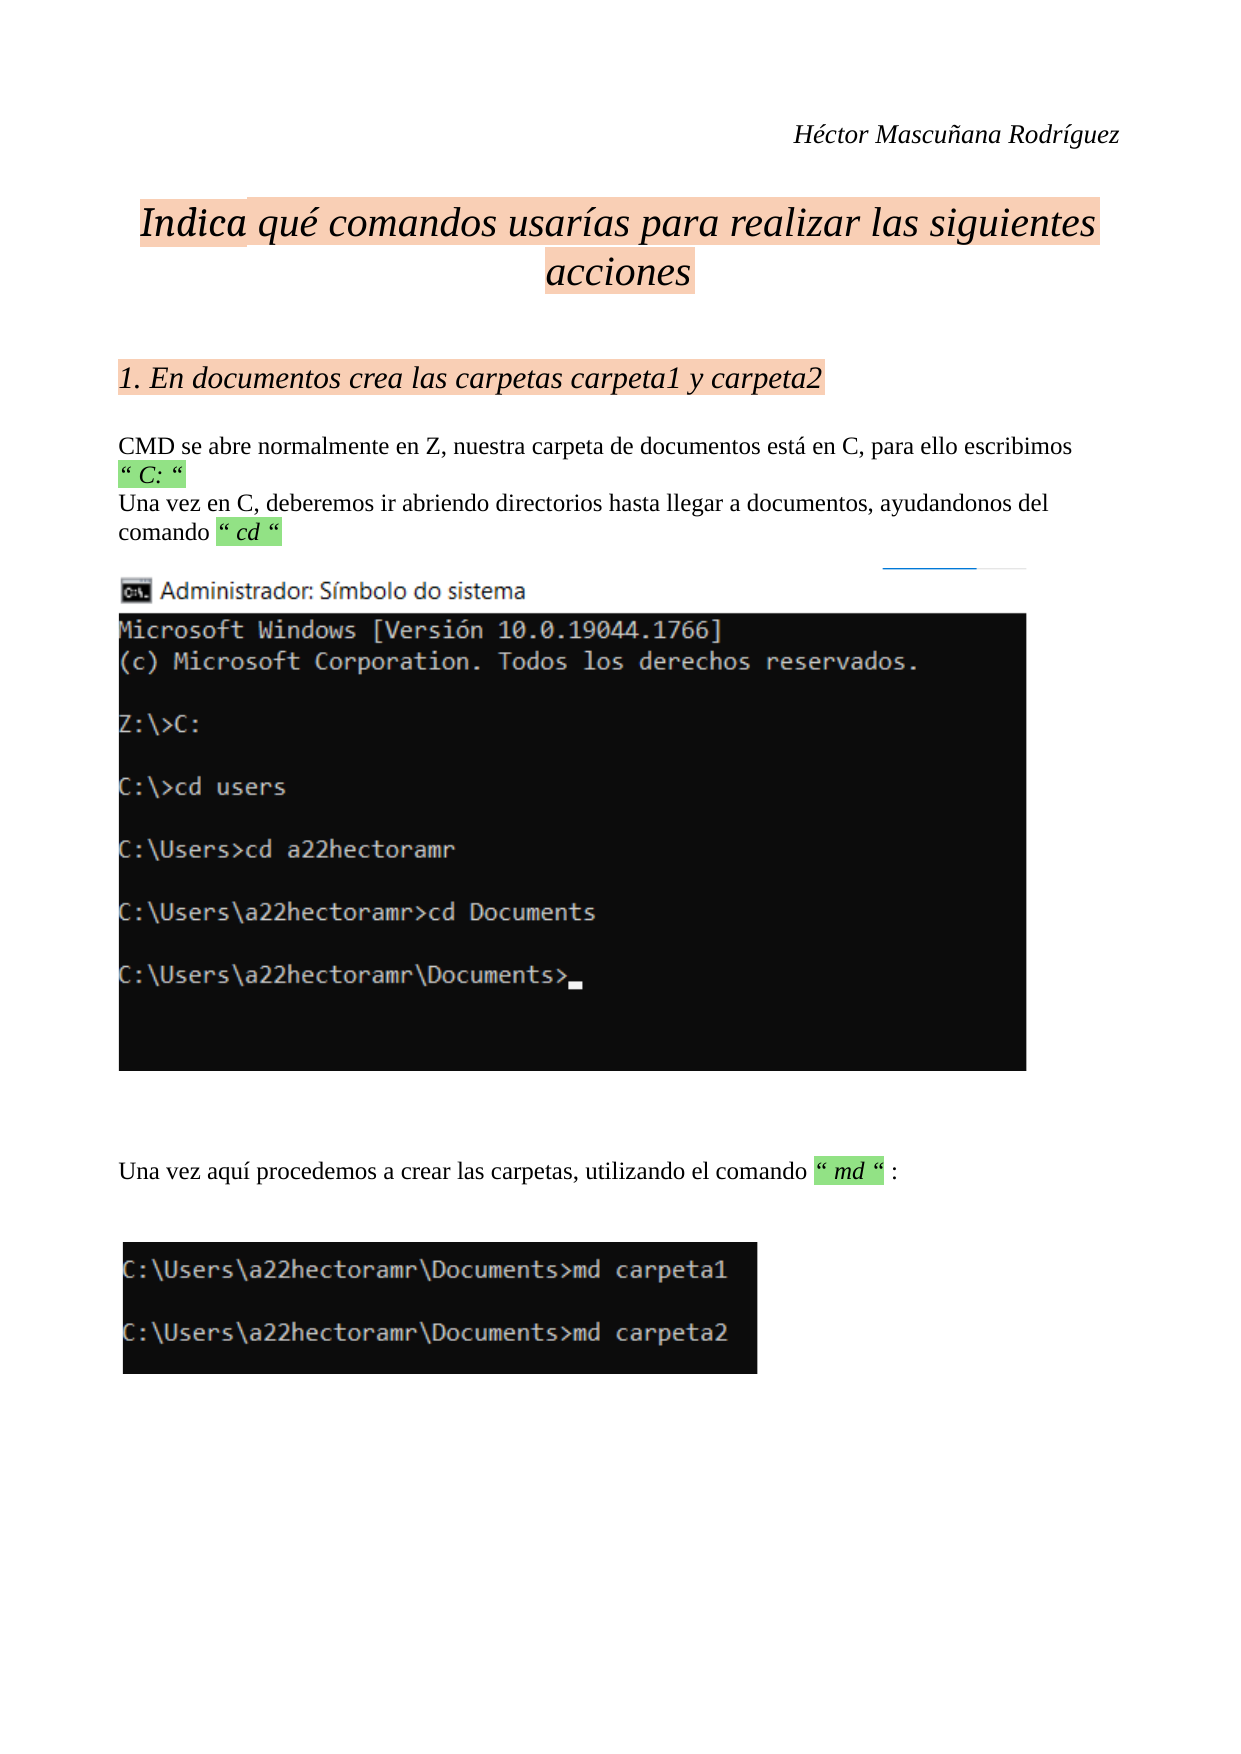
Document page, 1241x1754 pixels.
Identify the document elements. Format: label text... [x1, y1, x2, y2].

picture [118, 568, 1027, 1071]
text CMD se abre normalmente en Z, nuestra carpeta de documentos está en C, para ello escribimos [118, 431, 1122, 460]
text 1. En documentos crea las carpetas carpeta1 y carpeta2 [118, 359, 1122, 395]
text “ C: “ [118, 460, 1122, 488]
text Héctor Mascuñana Rodríguez [118, 118, 1122, 149]
text Una vez en C, deberemos ir abriendo directorios hasta llegar a documentos, ayudandonos del comando “ cd “ [118, 488, 1122, 546]
picture [122, 1242, 758, 1374]
text Una vez aquí procedemos a crear las carpetas, utilizando el comando “ md “ : [118, 1156, 1122, 1185]
text Indica qué comandos usarías para realizar las siguientes acciones [118, 197, 1122, 294]
